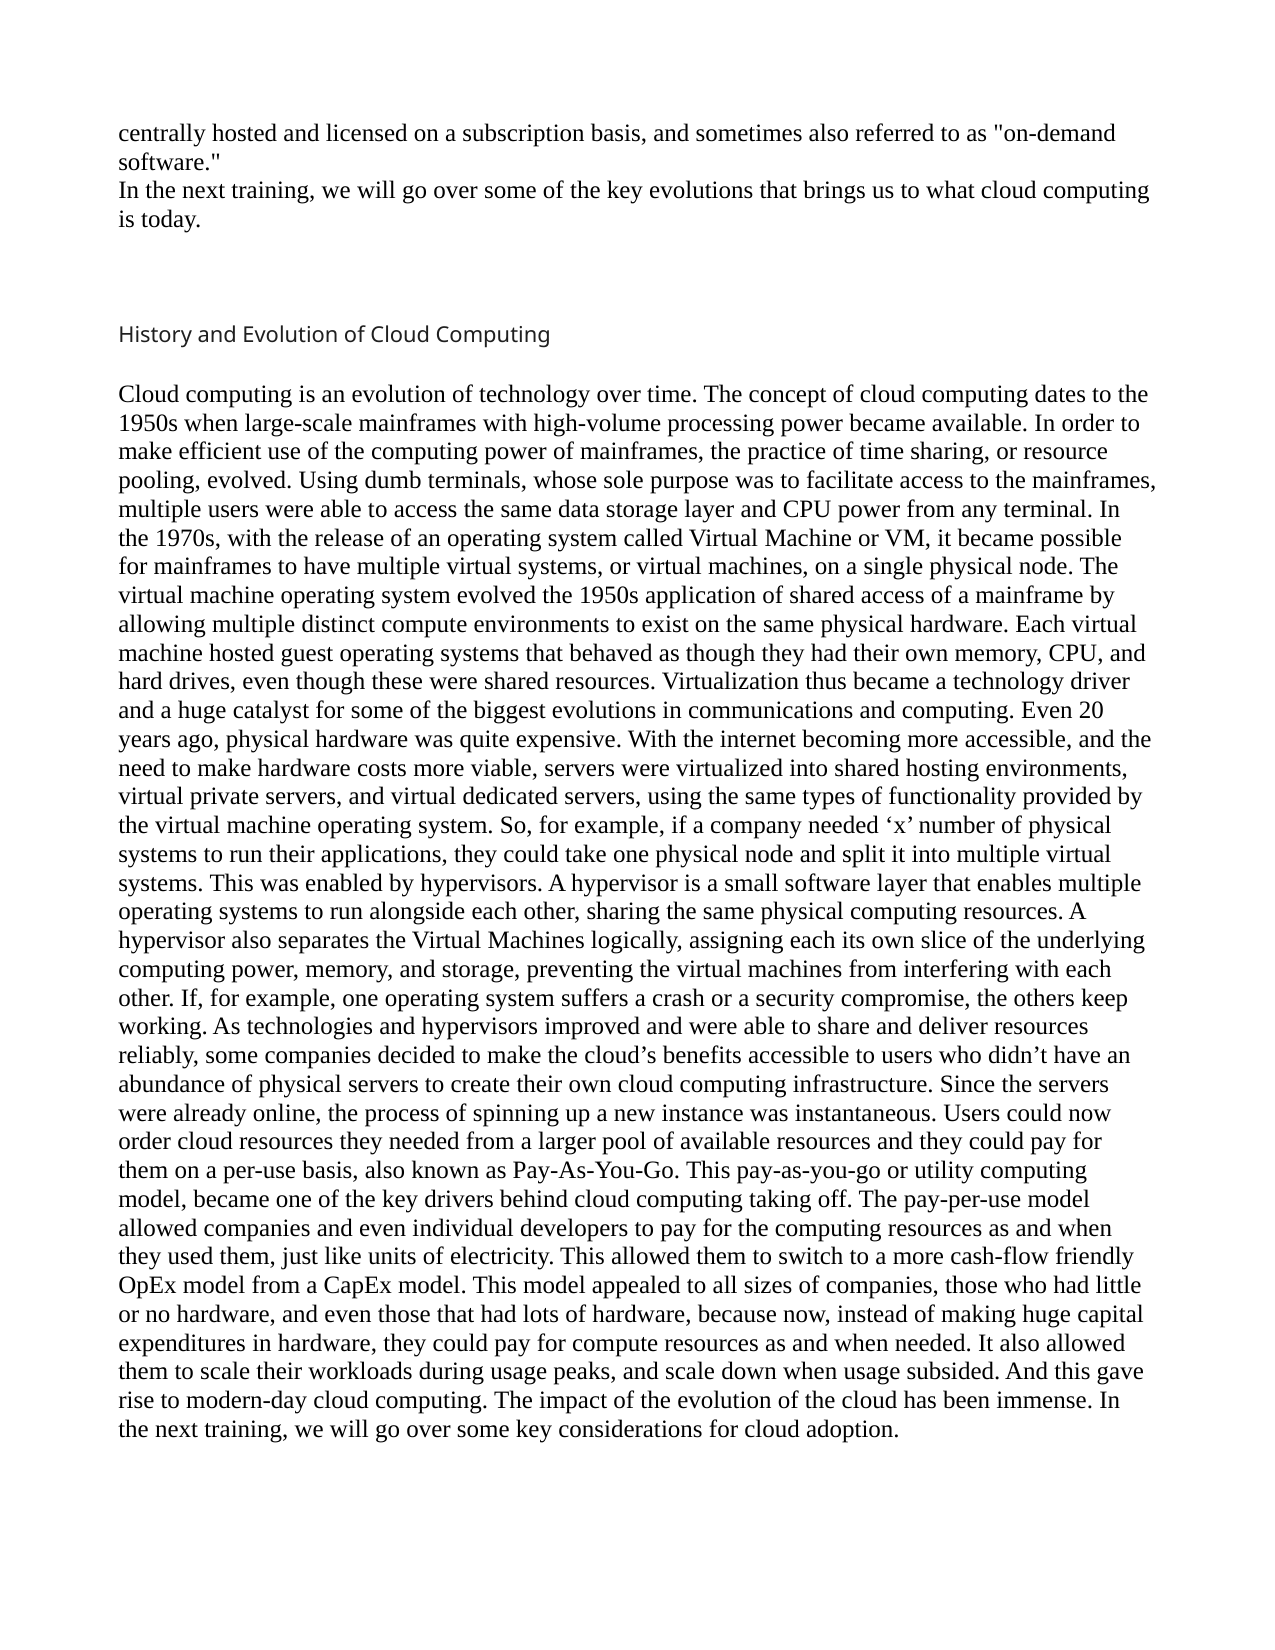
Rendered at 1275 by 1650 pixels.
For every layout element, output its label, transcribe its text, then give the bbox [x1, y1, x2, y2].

text History and Evolution of Cloud Computing [118, 319, 1157, 349]
text centrally hosted and licensed on a subscription basis, and sometimes also referred to as "on-demand software." [118, 118, 1157, 176]
text Cloud computing is an evolution of technology over time. The concept of cloud computing dates to the 1950s when large-scale mainframes with high-volume processing power became available. In order to make efficient use of the computing power of mainframes, the practice of time sharing, or resource pooling, evolved. Using dumb terminals, whose sole purpose was to facilitate access to the mainframes, multiple users were able to access the same data storage layer and CPU power from any terminal. In the 1970s, with the release of an operating system called Virtual Machine or VM, it became possible for mainframes to have multiple virtual systems, or virtual machines, on a single physical node. The virtual machine operating system evolved the 1950s application of shared access of a mainframe by allowing multiple distinct compute environments to exist on the same physical hardware. Each virtual machine hosted guest operating systems that behaved as though they had their own memory, CPU, and hard drives, even though these were shared resources. Virtualization thus became a technology driver and a huge catalyst for some of the biggest evolutions in communications and computing. Even 20 years ago, physical hardware was quite expensive. With the internet becoming more accessible, and the need to make hardware costs more viable, servers were virtualized into shared hosting environments, virtual private servers, and virtual dedicated servers, using the same types of functionality provided by the virtual machine operating system. So, for example, if a company needed ‘x’ number of physical systems to run their applications, they could take one physical node and split it into multiple virtual systems. This was enabled by hypervisors. A hypervisor is a small software layer that enables multiple operating systems to run alongside each other, sharing the same physical computing resources. A hypervisor also separates the Virtual Machines logically, assigning each its own slice of the underlying computing power, memory, and storage, preventing the virtual machines from interfering with each other. If, for example, one operating system suffers a crash or a security compromise, the others keep working. As technologies and hypervisors improved and were able to share and deliver resources reliably, some companies decided to make the cloud’s benefits accessible to users who didn’t have an abundance of physical servers to create their own cloud computing infrastructure. Since the servers were already online, the process of spinning up a new instance was instantaneous. Users could now order cloud resources they needed from a larger pool of available resources and they could pay for them on a per-use basis, also known as Pay-As-You-Go. This pay-as-you-go or utility computing model, became one of the key drivers behind cloud computing taking off. The pay-per-use model allowed companies and even individual developers to pay for the computing resources as and when they used them, just like units of electricity. This allowed them to switch to a more cash-flow friendly OpEx model from a CapEx model. This model appealed to all sizes of companies, those who had little or no hardware, and even those that had lots of hardware, because now, instead of making huge capital expenditures in hardware, they could pay for compute resources as and when needed. It also allowed them to scale their workloads during usage peaks, and scale down when usage subsided. And this gave rise to modern-day cloud computing. The impact of the evolution of the cloud has been immense. In the next training, we will go over some key considerations for cloud adoption. [118, 379, 1157, 1443]
text In the next training, we will go over some of the key evolutions that brings us to what cloud computing is today. [118, 176, 1157, 233]
